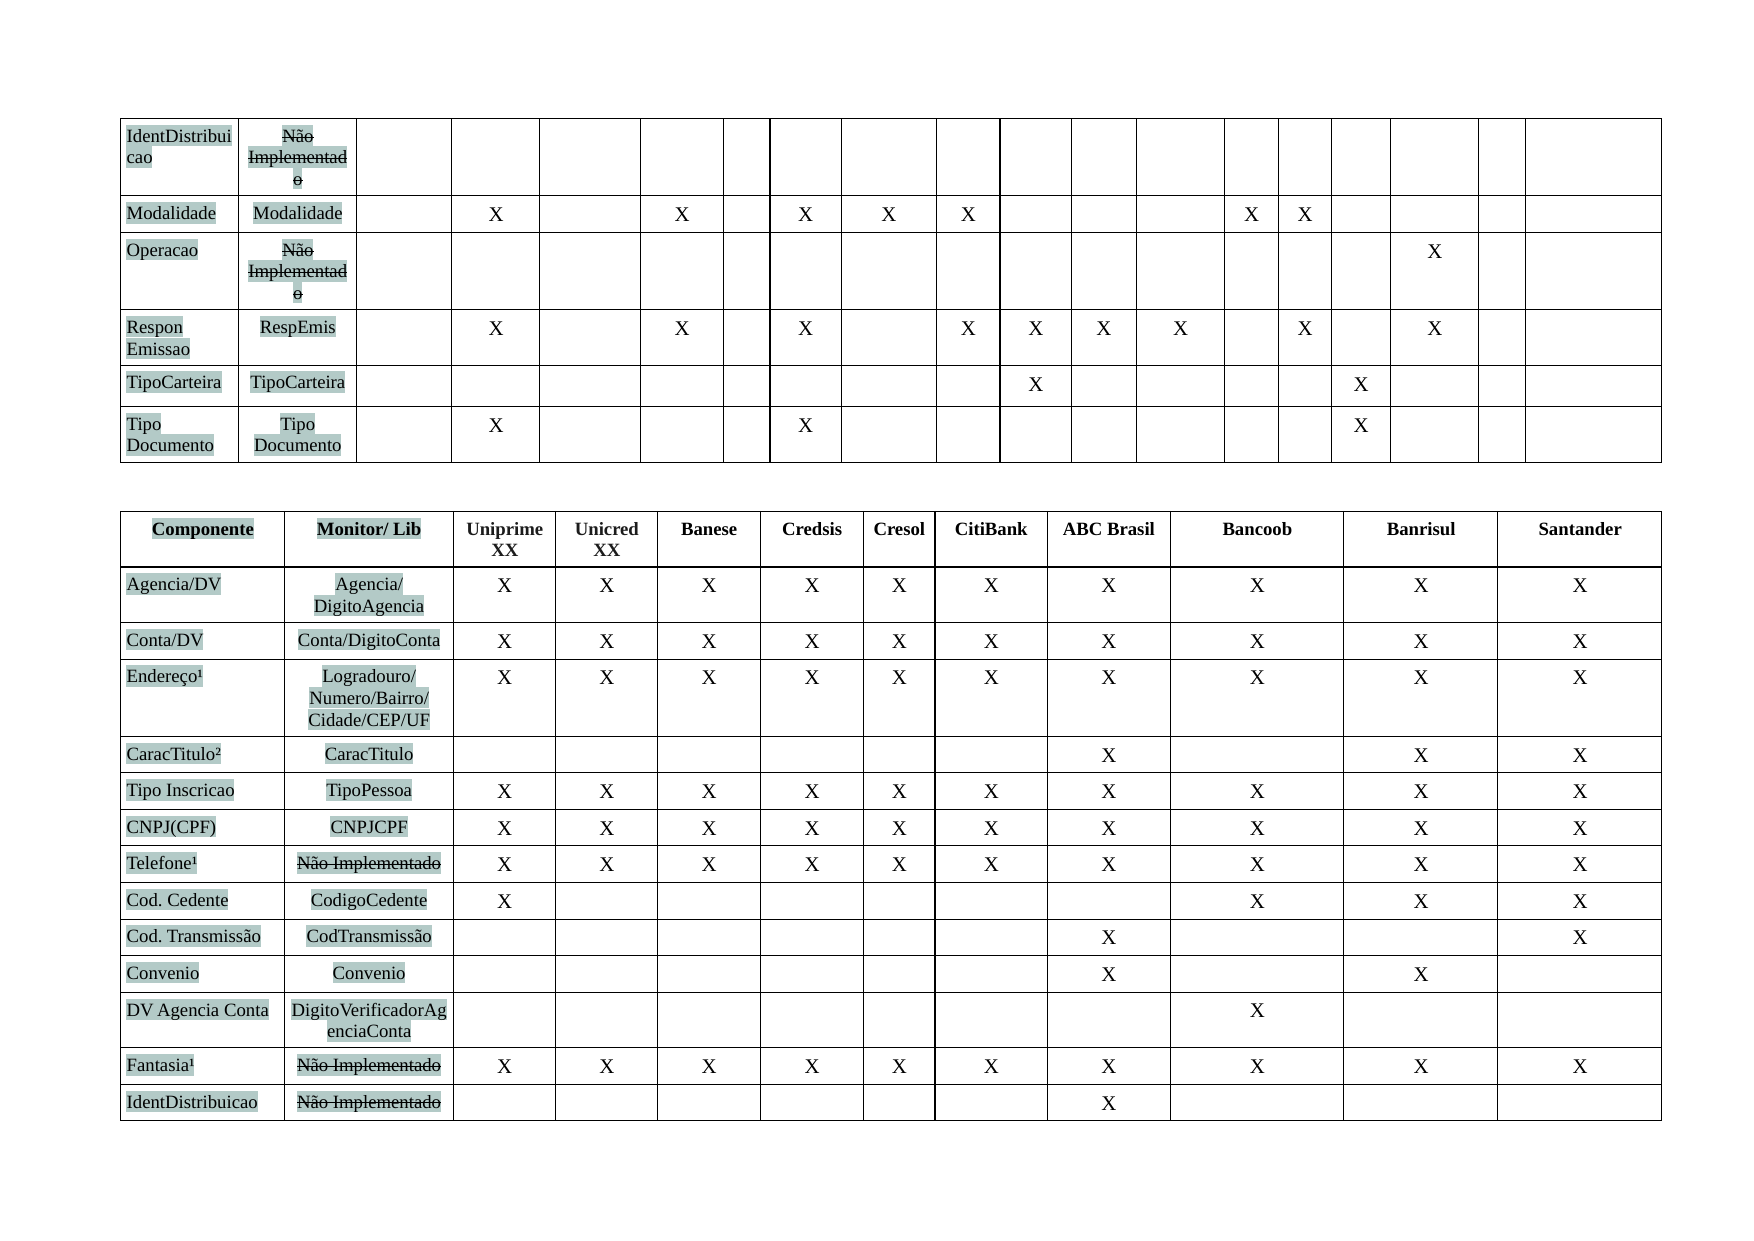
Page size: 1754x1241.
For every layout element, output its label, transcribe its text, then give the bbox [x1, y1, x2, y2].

table_cell [658, 737, 760, 772]
table_cell X [1498, 1048, 1661, 1084]
table_cell X [454, 773, 555, 809]
table_cell [864, 993, 934, 1047]
table_cell [357, 196, 451, 232]
table_cell [1526, 119, 1661, 195]
table_cell X [864, 773, 934, 809]
table_cell [454, 993, 555, 1047]
table_cell X [936, 660, 1047, 736]
table_cell [724, 310, 769, 365]
table_cell X [761, 1048, 863, 1084]
table_cell X [842, 196, 936, 232]
table_header Componente [121, 512, 284, 566]
table_cell Agencia/DV [121, 568, 284, 622]
table_cell [761, 993, 863, 1047]
table_cell [1391, 196, 1478, 232]
table_cell [556, 920, 657, 955]
table_cell X [1279, 196, 1331, 232]
table_cell [357, 310, 451, 365]
table_cell X [864, 846, 934, 882]
table_cell X [1171, 568, 1343, 622]
table_cell [641, 366, 723, 406]
table_cell [1072, 407, 1136, 462]
table_cell X [556, 846, 657, 882]
table_cell [1332, 310, 1390, 365]
table_cell [556, 993, 657, 1047]
table_cell X [1171, 846, 1343, 882]
table_cell X [937, 196, 999, 232]
table_cell X [1344, 846, 1497, 882]
table_cell TipoCarteira [121, 366, 238, 406]
table_cell TipoPessoa [285, 773, 453, 809]
table_cell X [1072, 310, 1136, 365]
table_cell X [556, 568, 657, 622]
table_cell X [761, 623, 863, 658]
table_cell DV Agencia Conta [121, 993, 284, 1047]
table_cell [936, 956, 1047, 992]
table_cell [540, 233, 640, 309]
table_cell [761, 920, 863, 955]
table_cell [936, 737, 1047, 772]
table_cell [936, 1085, 1047, 1120]
table_cell X [452, 407, 539, 462]
table_cell [864, 1085, 934, 1120]
table_header Unicred XX [556, 512, 657, 566]
table_cell X [658, 1048, 760, 1084]
table_cell [452, 233, 539, 309]
table_cell [1171, 737, 1343, 772]
table_header Banrisul [1344, 512, 1497, 566]
table_cell [1479, 196, 1525, 232]
table_cell Tipo Documento [121, 407, 238, 462]
table_cell X [454, 623, 555, 658]
table_cell X [1344, 660, 1497, 736]
table_cell X [1171, 773, 1343, 809]
table_cell [1137, 119, 1224, 195]
table_cell [357, 119, 451, 195]
table_cell X [1344, 623, 1497, 658]
table_cell [761, 1085, 863, 1120]
table_cell [771, 366, 841, 406]
table_cell X [1498, 810, 1661, 845]
table_cell [1225, 119, 1278, 195]
table_cell [936, 920, 1047, 955]
table_cell X [556, 623, 657, 658]
table_cell X [1498, 846, 1661, 882]
table_cell X [1171, 660, 1343, 736]
table_cell X [864, 568, 934, 622]
table_cell [1001, 407, 1071, 462]
table_cell [1479, 366, 1525, 406]
table_cell X [1048, 846, 1170, 882]
table_cell [1137, 366, 1224, 406]
table_cell [1225, 310, 1278, 365]
table_cell Logradouro/Numero/Bairro/Cidade/CEP/UF [285, 660, 453, 736]
table_cell [761, 956, 863, 992]
table_cell X [658, 846, 760, 882]
table_cell X [1048, 623, 1170, 658]
table_cell CNPJ(CPF) [121, 810, 284, 845]
table_cell [1526, 310, 1661, 365]
table_cell [1171, 920, 1343, 955]
table_cell [1479, 119, 1525, 195]
table_cell X [1344, 810, 1497, 845]
table_cell X [1498, 773, 1661, 809]
table_cell IdentDistribuicao [121, 119, 238, 195]
table_cell [1498, 1085, 1661, 1120]
table_cell X [1279, 310, 1331, 365]
table_cell X [1048, 568, 1170, 622]
table_cell CodigoCedente [285, 883, 453, 918]
table_cell X [936, 773, 1047, 809]
table_cell [1479, 407, 1525, 462]
table_cell X [658, 773, 760, 809]
table_cell X [1498, 737, 1661, 772]
table_cell [937, 407, 999, 462]
table_header Bancoob [1171, 512, 1343, 566]
table_cell X [1498, 920, 1661, 955]
table_cell X [1498, 568, 1661, 622]
table_cell X [1171, 1048, 1343, 1084]
table_cell X [658, 568, 760, 622]
table_cell [771, 119, 841, 195]
table_cell X [761, 773, 863, 809]
table_cell [1001, 196, 1071, 232]
table_cell Conta/DV [121, 623, 284, 658]
table_cell Cod. Transmissão [121, 920, 284, 955]
table_cell X [761, 846, 863, 882]
table_cell [1479, 233, 1525, 309]
table_cell [937, 119, 999, 195]
table_cell X [1048, 773, 1170, 809]
table_cell [452, 119, 539, 195]
table_header CitiBank [936, 512, 1047, 566]
table_cell [1048, 883, 1170, 918]
table_cell [452, 366, 539, 406]
table_cell [761, 737, 863, 772]
table_cell [454, 1085, 555, 1120]
table_cell X [452, 310, 539, 365]
table_cell [540, 310, 640, 365]
table_cell Tipo Inscricao [121, 773, 284, 809]
table_cell [1072, 366, 1136, 406]
table_cell X [556, 1048, 657, 1084]
table_cell [556, 883, 657, 918]
table_cell [556, 1085, 657, 1120]
table_cell [936, 993, 1047, 1047]
table_cell Não Implementado [239, 119, 356, 195]
table_cell X [1048, 737, 1170, 772]
table_cell [1479, 310, 1525, 365]
table_cell [1526, 196, 1661, 232]
table_cell Conta/DigitoConta [285, 623, 453, 658]
table_cell X [1171, 883, 1343, 918]
table_header ABC Brasil [1048, 512, 1170, 566]
table_cell X [1001, 366, 1071, 406]
table_cell [357, 407, 451, 462]
table_cell X [1001, 310, 1071, 365]
table_cell X [936, 810, 1047, 845]
table_cell Não Implementado [285, 1048, 453, 1084]
table_cell X [1332, 407, 1390, 462]
table_cell X [1171, 623, 1343, 658]
table_cell [1048, 993, 1170, 1047]
table_cell [842, 366, 936, 406]
table_cell X [452, 196, 539, 232]
table_cell [658, 883, 760, 918]
table_cell X [1225, 196, 1278, 232]
table_cell Tipo Documento [239, 407, 356, 462]
table_cell X [658, 623, 760, 658]
table_cell IdentDistribuicao [121, 1085, 284, 1120]
table_cell [842, 310, 936, 365]
table_cell X [771, 196, 841, 232]
table_cell X [771, 310, 841, 365]
table_header Credsis [761, 512, 863, 566]
table_cell [357, 233, 451, 309]
table_cell [1279, 366, 1331, 406]
table_cell [641, 233, 723, 309]
table_cell [937, 233, 999, 309]
table_cell [540, 196, 640, 232]
table_cell [540, 407, 640, 462]
table_cell X [556, 773, 657, 809]
table_header Uniprime XX [454, 512, 555, 566]
table_cell [724, 366, 769, 406]
table_cell X [454, 660, 555, 736]
table_cell [937, 366, 999, 406]
table_cell X [1137, 310, 1224, 365]
table_cell X [1391, 310, 1478, 365]
table_cell Não Implementado [285, 1085, 453, 1120]
table_cell [1344, 993, 1497, 1047]
table_cell X [1344, 737, 1497, 772]
table_cell X [1048, 660, 1170, 736]
table_cell [556, 737, 657, 772]
table_cell Fantasia¹ [121, 1048, 284, 1084]
table_cell [1137, 407, 1224, 462]
table_cell X [1498, 883, 1661, 918]
table_cell [724, 233, 769, 309]
table_cell [771, 233, 841, 309]
table_cell [724, 407, 769, 462]
table_cell [1344, 920, 1497, 955]
table_cell [1526, 366, 1661, 406]
table_cell [454, 956, 555, 992]
table_cell [1072, 196, 1136, 232]
table_cell X [761, 810, 863, 845]
table_cell [658, 1085, 760, 1120]
table_cell [1171, 1085, 1343, 1120]
table_cell X [1048, 1085, 1170, 1120]
table_cell X [454, 846, 555, 882]
table_cell [1498, 956, 1661, 992]
table_cell Modalidade [239, 196, 356, 232]
table_cell [1225, 366, 1278, 406]
table_cell X [864, 623, 934, 658]
table_cell [540, 366, 640, 406]
table_cell [761, 883, 863, 918]
table_cell [842, 407, 936, 462]
table_cell X [556, 660, 657, 736]
table_cell [658, 993, 760, 1047]
table_cell [1137, 196, 1224, 232]
table_cell [724, 119, 769, 195]
table_cell X [1344, 883, 1497, 918]
table_cell Modalidade [121, 196, 238, 232]
table_cell X [641, 196, 723, 232]
table_cell X [1344, 773, 1497, 809]
table_cell [864, 920, 934, 955]
table_cell [1391, 366, 1478, 406]
table_cell X [454, 568, 555, 622]
table_cell X [1391, 233, 1478, 309]
table_cell [1332, 233, 1390, 309]
table_cell Não Implementado [239, 233, 356, 309]
table_cell X [936, 1048, 1047, 1084]
table_cell [540, 119, 640, 195]
table_cell [454, 920, 555, 955]
table_cell [1498, 993, 1661, 1047]
table_cell [1332, 119, 1390, 195]
table_cell X [771, 407, 841, 462]
table_cell [658, 956, 760, 992]
table_cell [1072, 233, 1136, 309]
table_cell X [936, 568, 1047, 622]
table_cell [864, 883, 934, 918]
table_cell X [936, 623, 1047, 658]
table_cell [842, 119, 936, 195]
table_cell X [454, 883, 555, 918]
table_cell X [937, 310, 999, 365]
table_cell [658, 920, 760, 955]
table_cell [1344, 1085, 1497, 1120]
table_cell Telefone¹ [121, 846, 284, 882]
table_cell [454, 737, 555, 772]
table_cell Convenio [285, 956, 453, 992]
table_cell [864, 737, 934, 772]
table_cell Respon Emissao [121, 310, 238, 365]
table_header Banese [658, 512, 760, 566]
table_cell X [1498, 623, 1661, 658]
table_cell [641, 407, 723, 462]
table_cell X [1048, 1048, 1170, 1084]
table_cell TipoCarteira [239, 366, 356, 406]
table_cell [1279, 119, 1331, 195]
table_cell [1391, 407, 1478, 462]
table_cell X [1344, 956, 1497, 992]
table_cell X [1048, 810, 1170, 845]
table_cell [1391, 119, 1478, 195]
table_cell X [864, 1048, 934, 1084]
table_cell X [864, 660, 934, 736]
table_cell CaracTitulo² [121, 737, 284, 772]
table_cell CaracTitulo [285, 737, 453, 772]
table_cell [864, 956, 934, 992]
table_cell X [1344, 568, 1497, 622]
table_cell CodTransmissão [285, 920, 453, 955]
table_cell X [864, 810, 934, 845]
table_header Cresol [864, 512, 934, 566]
table_cell X [761, 660, 863, 736]
table_cell [1332, 196, 1390, 232]
table_cell [357, 366, 451, 406]
table_cell [1171, 956, 1343, 992]
table_cell DigitoVerificadorAgenciaConta [285, 993, 453, 1047]
table_cell [724, 196, 769, 232]
table_cell X [1498, 660, 1661, 736]
table_cell [936, 883, 1047, 918]
table_cell [1279, 233, 1331, 309]
table_cell [1072, 119, 1136, 195]
table_cell X [1171, 810, 1343, 845]
table_cell Endereço¹ [121, 660, 284, 736]
table_cell X [454, 810, 555, 845]
table_cell Cod. Cedente [121, 883, 284, 918]
table_cell X [556, 810, 657, 845]
table_cell X [658, 810, 760, 845]
table_cell X [936, 846, 1047, 882]
table_cell Agencia/DigitoAgencia [285, 568, 453, 622]
table_cell X [454, 1048, 555, 1084]
table_cell [1137, 233, 1224, 309]
table_cell X [1332, 366, 1390, 406]
table_cell [556, 956, 657, 992]
table_cell [1225, 233, 1278, 309]
table_cell [1001, 233, 1071, 309]
table_cell Não Implementado [285, 846, 453, 882]
table_cell RespEmis [239, 310, 356, 365]
table_cell [1526, 407, 1661, 462]
table_cell [1225, 407, 1278, 462]
table_cell [641, 119, 723, 195]
table_header Santander [1498, 512, 1661, 566]
table_cell X [1171, 993, 1343, 1047]
table_cell Operacao [121, 233, 238, 309]
table_cell CNPJCPF [285, 810, 453, 845]
table_cell [1001, 119, 1071, 195]
table_cell X [658, 660, 760, 736]
table_cell [1526, 233, 1661, 309]
table_cell Convenio [121, 956, 284, 992]
table_cell X [1344, 1048, 1497, 1084]
table_cell [1279, 407, 1331, 462]
table_cell X [1048, 956, 1170, 992]
table_cell [842, 233, 936, 309]
table_cell X [1048, 920, 1170, 955]
table_cell X [761, 568, 863, 622]
table_cell X [641, 310, 723, 365]
table_header Monitor/ Lib [285, 512, 453, 566]
